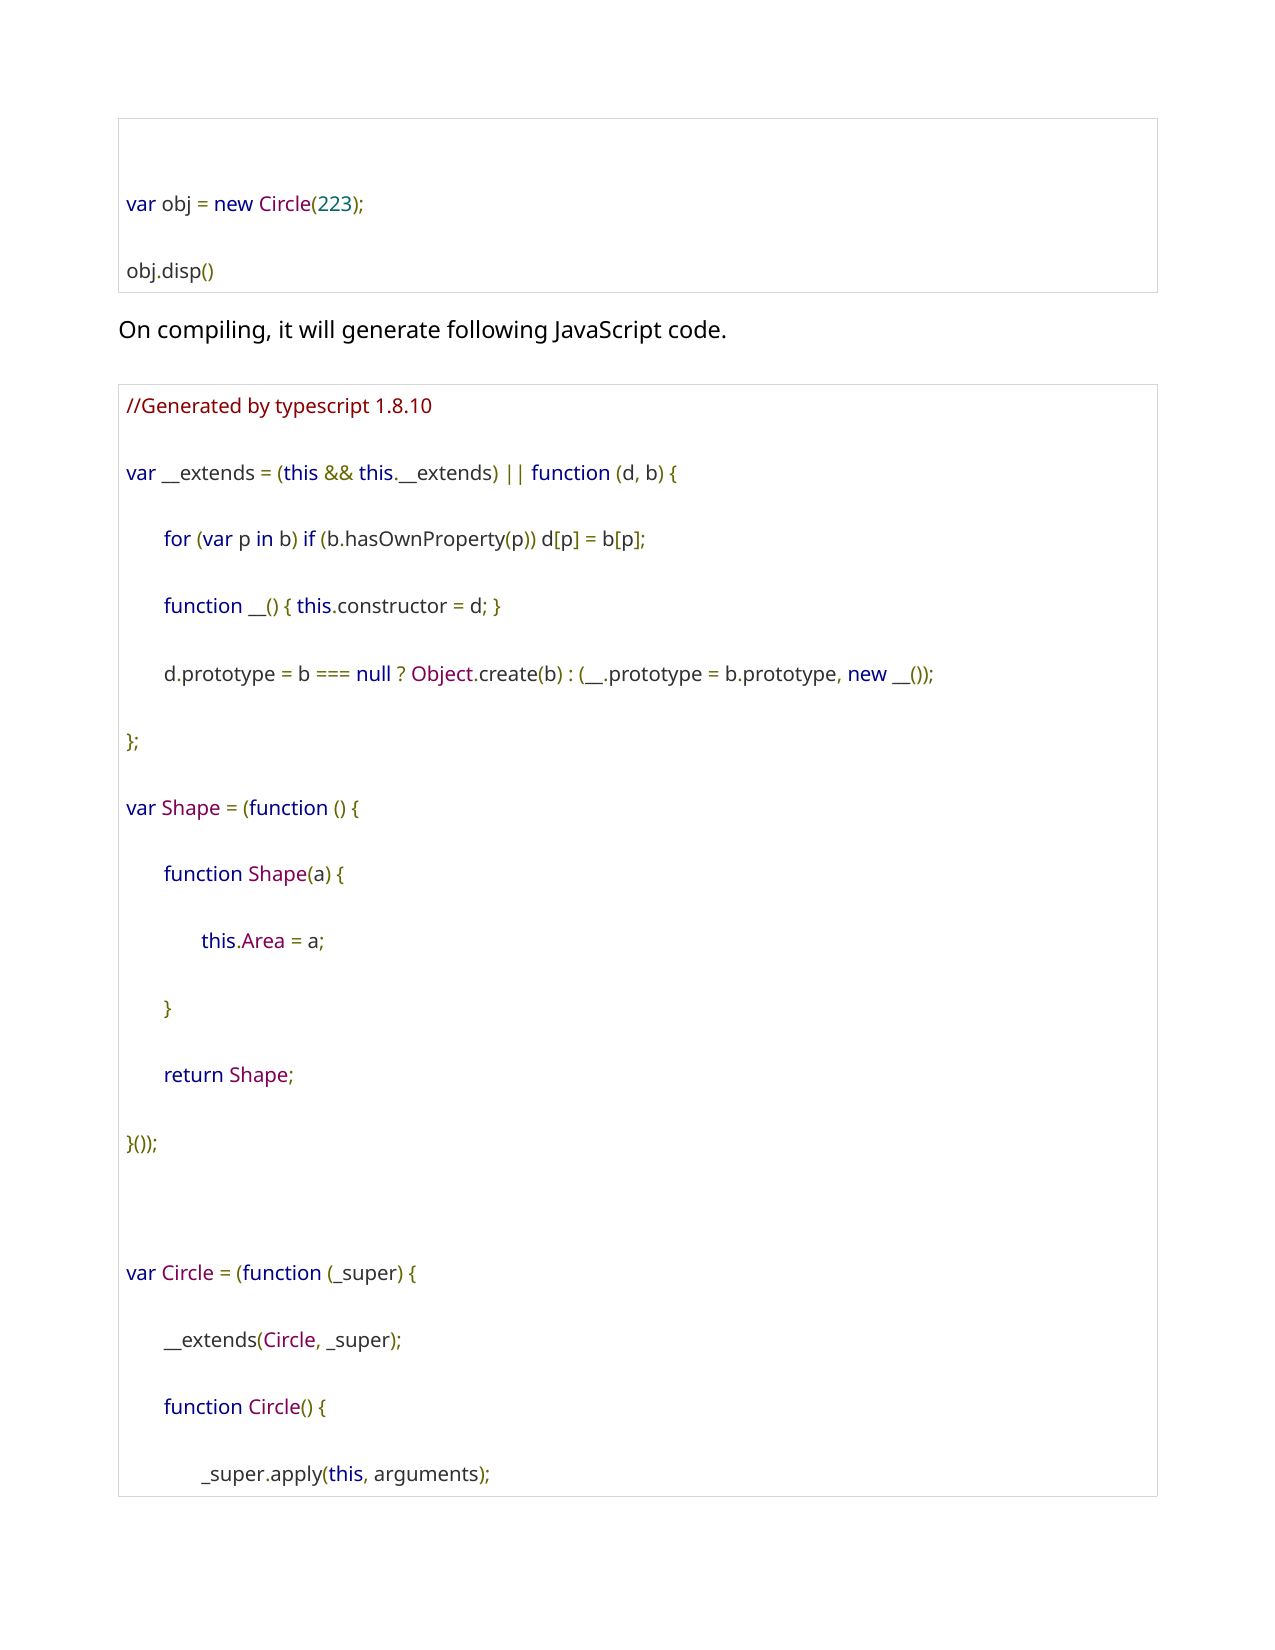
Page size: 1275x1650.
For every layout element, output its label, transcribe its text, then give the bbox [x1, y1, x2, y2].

text }; [119, 718, 1157, 754]
text function __() { this.constructor = d; } [119, 584, 1157, 620]
text obj.disp() [119, 249, 1157, 292]
text var obj = new Circle(223); [119, 182, 1157, 218]
text function Shape(a) { [119, 852, 1157, 888]
text d.prototype = b === null ? Object.create(b) : (__.prototype = b.prototype, new __()); [119, 651, 1157, 687]
text for (var p in b) if (b.hasOwnProperty(p)) d[p] = b[p]; [119, 517, 1157, 553]
text } [119, 986, 1157, 1022]
text }()); [119, 1120, 1157, 1156]
text function Circle() { [119, 1385, 1157, 1421]
text return Shape; [119, 1053, 1157, 1089]
text var __extends = (this && this.__extends) || function (d, b) { [119, 450, 1157, 486]
text _super.apply(this, arguments); [119, 1452, 1157, 1496]
text //Generated by typescript 1.8.10 [119, 385, 1157, 419]
text On compiling, it will generate following JavaScript code. [118, 308, 1157, 346]
text var Circle = (function (_super) { [119, 1251, 1157, 1287]
text var Shape = (function () { [119, 785, 1157, 821]
text this.Area = a; [119, 919, 1157, 955]
text __extends(Circle, _super); [119, 1318, 1157, 1354]
